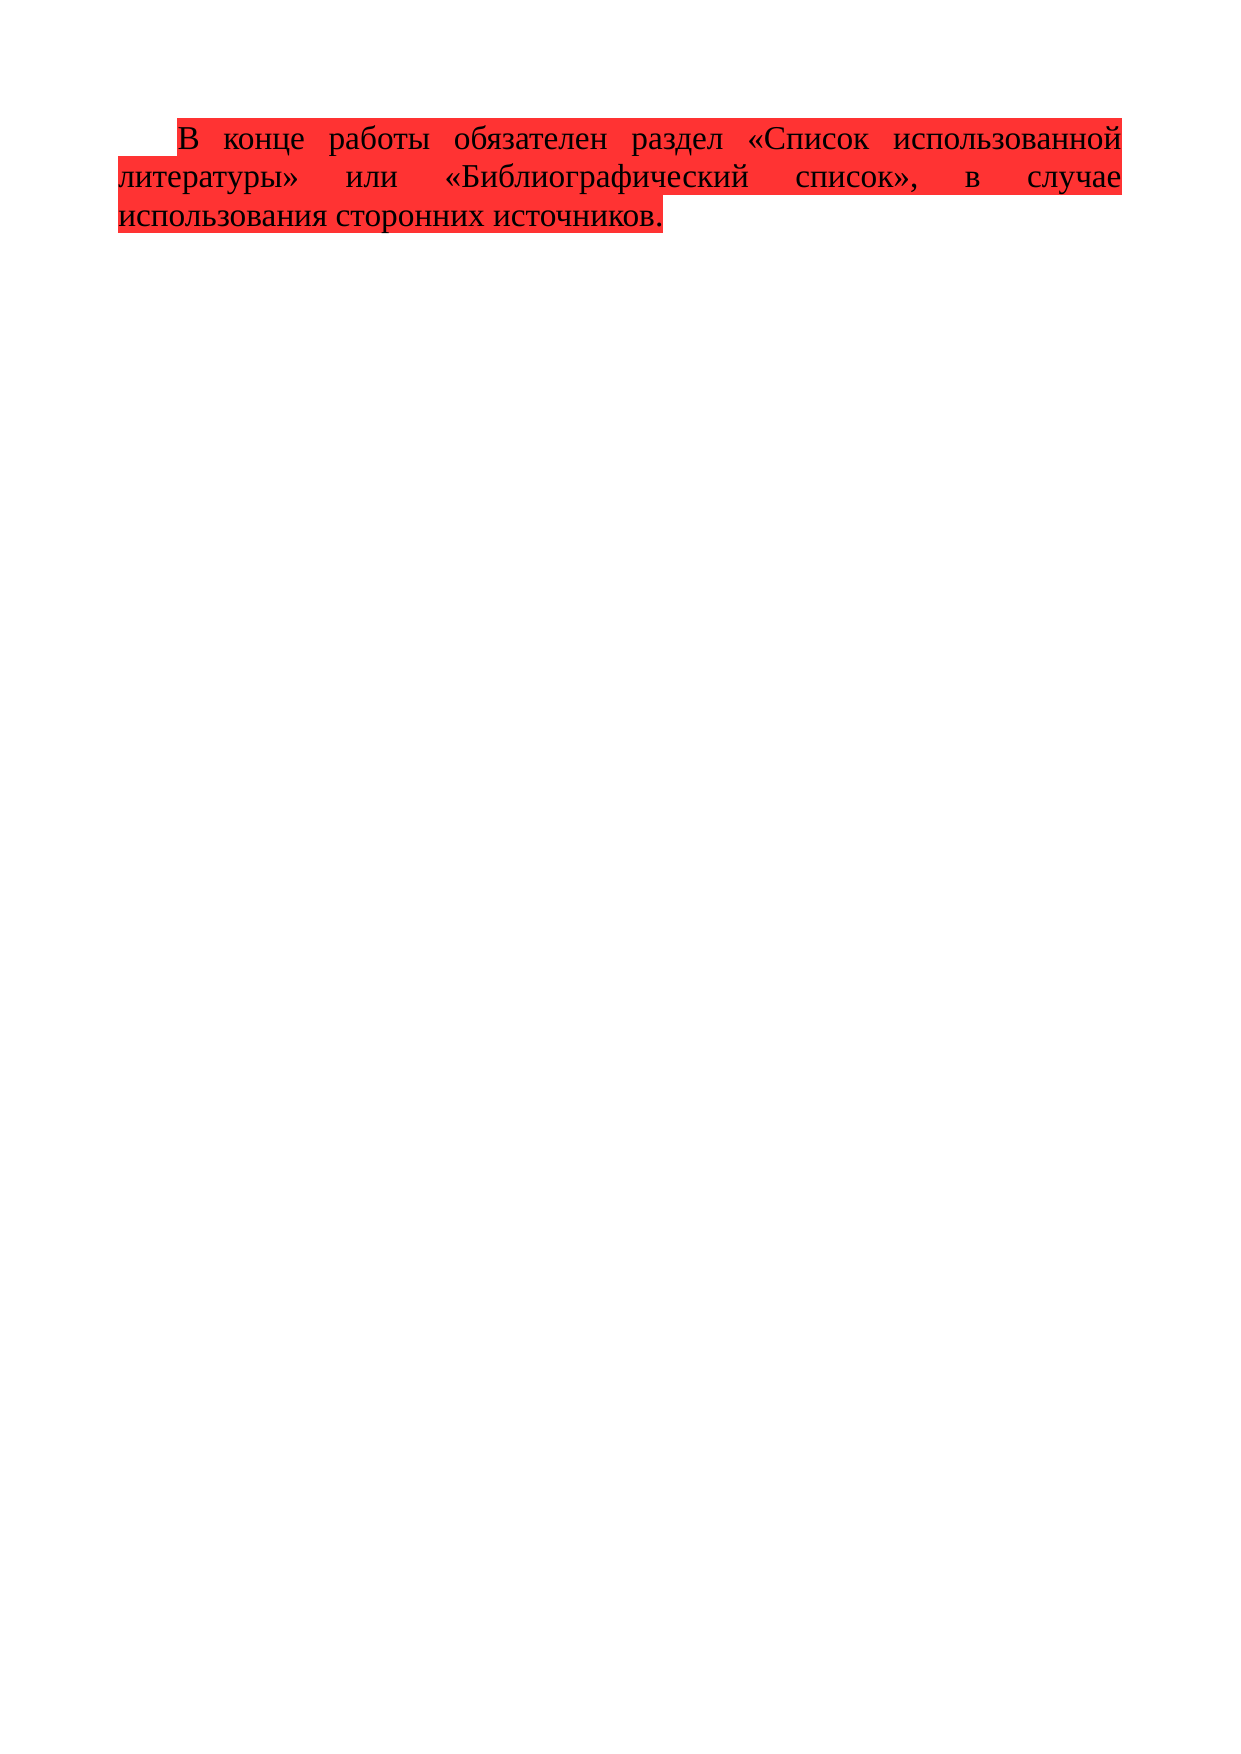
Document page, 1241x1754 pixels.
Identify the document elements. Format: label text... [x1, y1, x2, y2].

text В конце работы обязателен раздел «Список использованной литературы» или «Библиографический список», в случае использования сторонних источников. [118, 118, 1122, 233]
